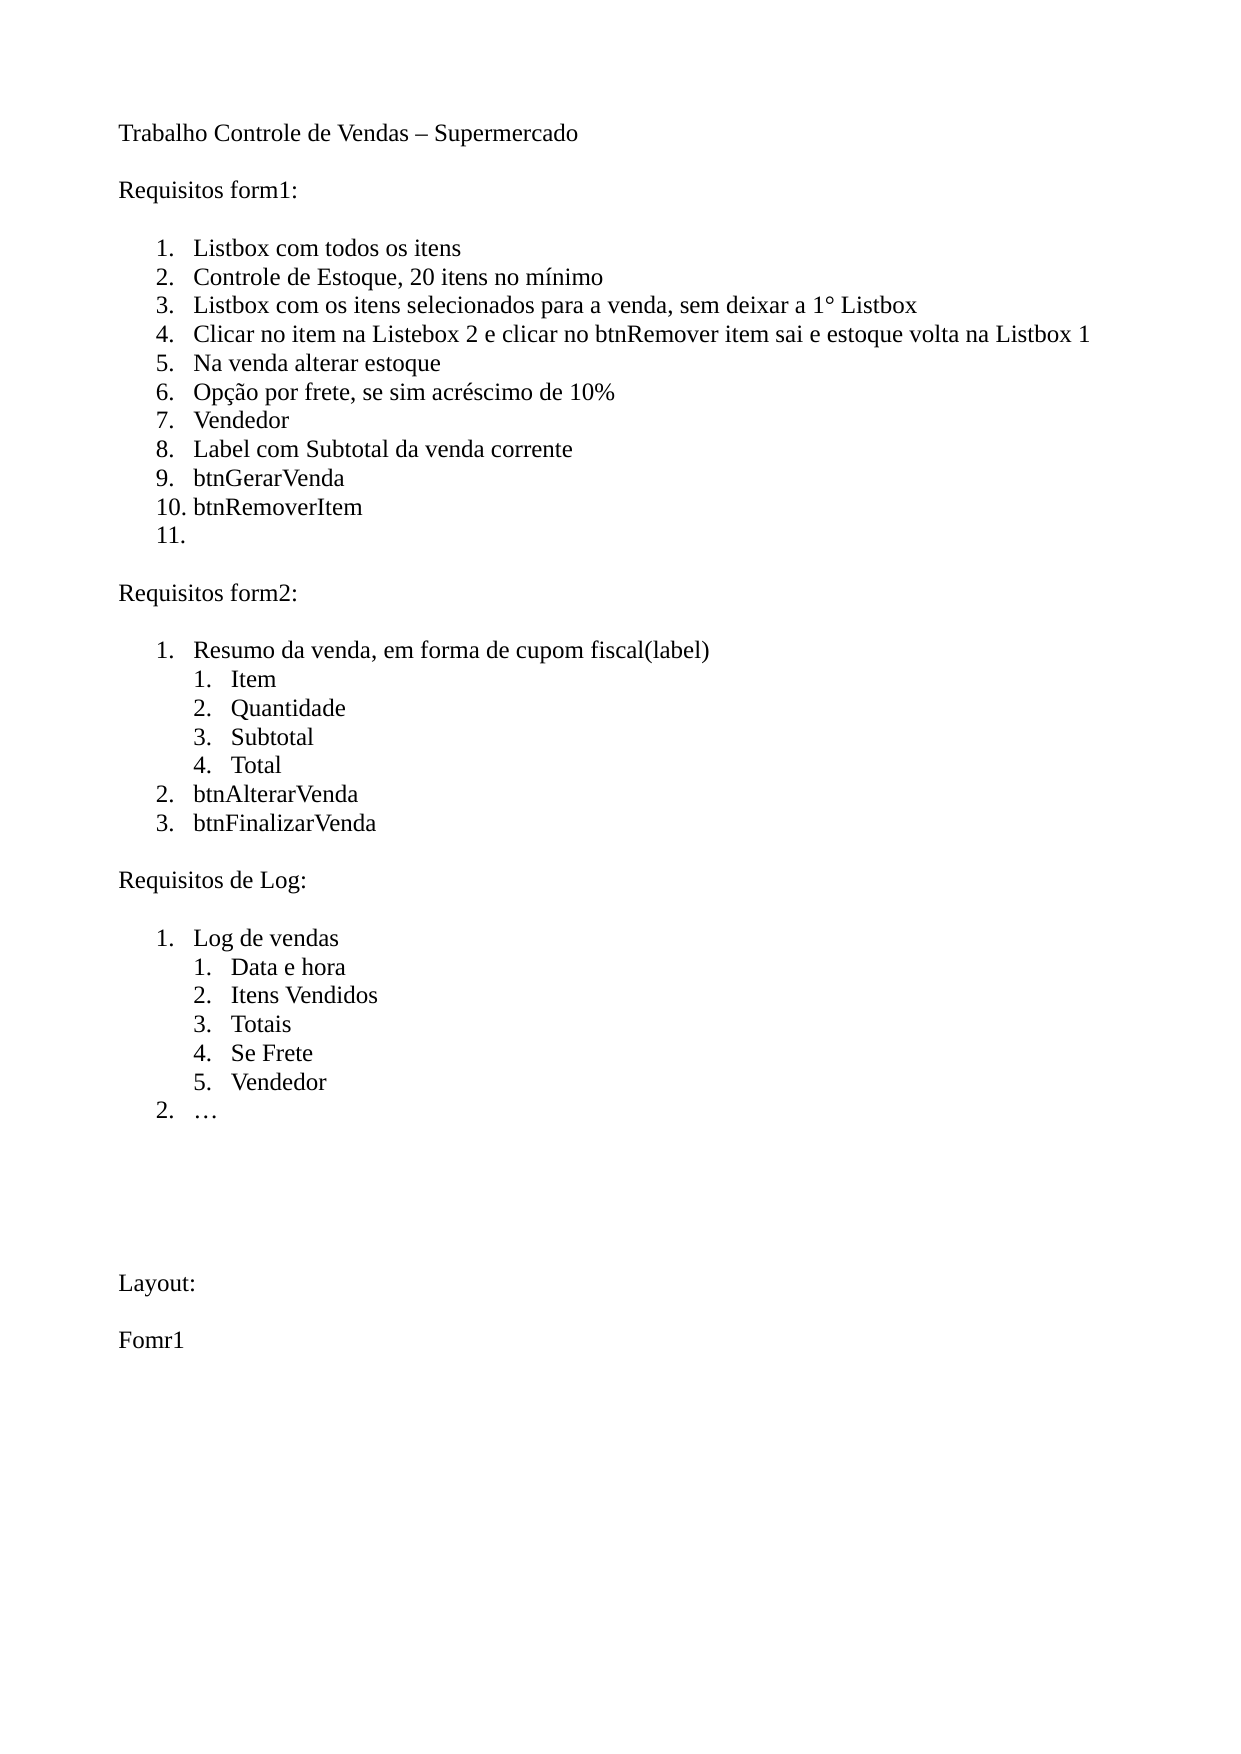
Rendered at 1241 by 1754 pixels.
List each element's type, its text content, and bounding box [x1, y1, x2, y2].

text Requisitos form1: [118, 176, 1122, 204]
list Itens Vendidos [193, 981, 1122, 1009]
list Listbox com os itens selecionados para a venda, sem deixar a 1° Listbox [156, 291, 1122, 319]
list Data e hora [193, 952, 1122, 981]
list Listbox com todos os itens [156, 233, 1122, 262]
text Requisitos form2: [118, 578, 1122, 607]
list Se Frete [193, 1038, 1122, 1067]
list Clicar no item na Listebox 2 e clicar no btnRemover item sai e estoque volta na Listbox 1 [156, 319, 1122, 348]
list Quantidade [193, 693, 1122, 722]
text Trabalho Controle de Vendas – Supermercado [118, 118, 1122, 147]
list Totais [193, 1009, 1122, 1038]
list Item [193, 664, 1122, 693]
list btnFinalizarVenda [156, 808, 1122, 837]
list … [156, 1096, 1122, 1124]
list Controle de Estoque, 20 itens no mínimo [156, 262, 1122, 291]
list Vendedor [193, 1067, 1122, 1096]
list btnGerarVenda [156, 463, 1122, 492]
list Log de vendas [156, 923, 1122, 952]
text Requisitos de Log: [118, 866, 1122, 894]
list Total [193, 751, 1122, 779]
list Label com Subtotal da venda corrente [156, 434, 1122, 463]
list btnRemoverItem [156, 492, 1122, 521]
list Resumo da venda, em forma de cupom fiscal(label) [156, 636, 1122, 664]
list Subtotal [193, 722, 1122, 751]
list btnAlterarVenda [156, 779, 1122, 808]
list Vendedor [156, 406, 1122, 434]
text Fomr1 [118, 1326, 1122, 1354]
list Opção por frete, se sim acréscimo de 10% [156, 377, 1122, 406]
text Layout: [118, 1268, 1122, 1297]
list Na venda alterar estoque [156, 348, 1122, 377]
